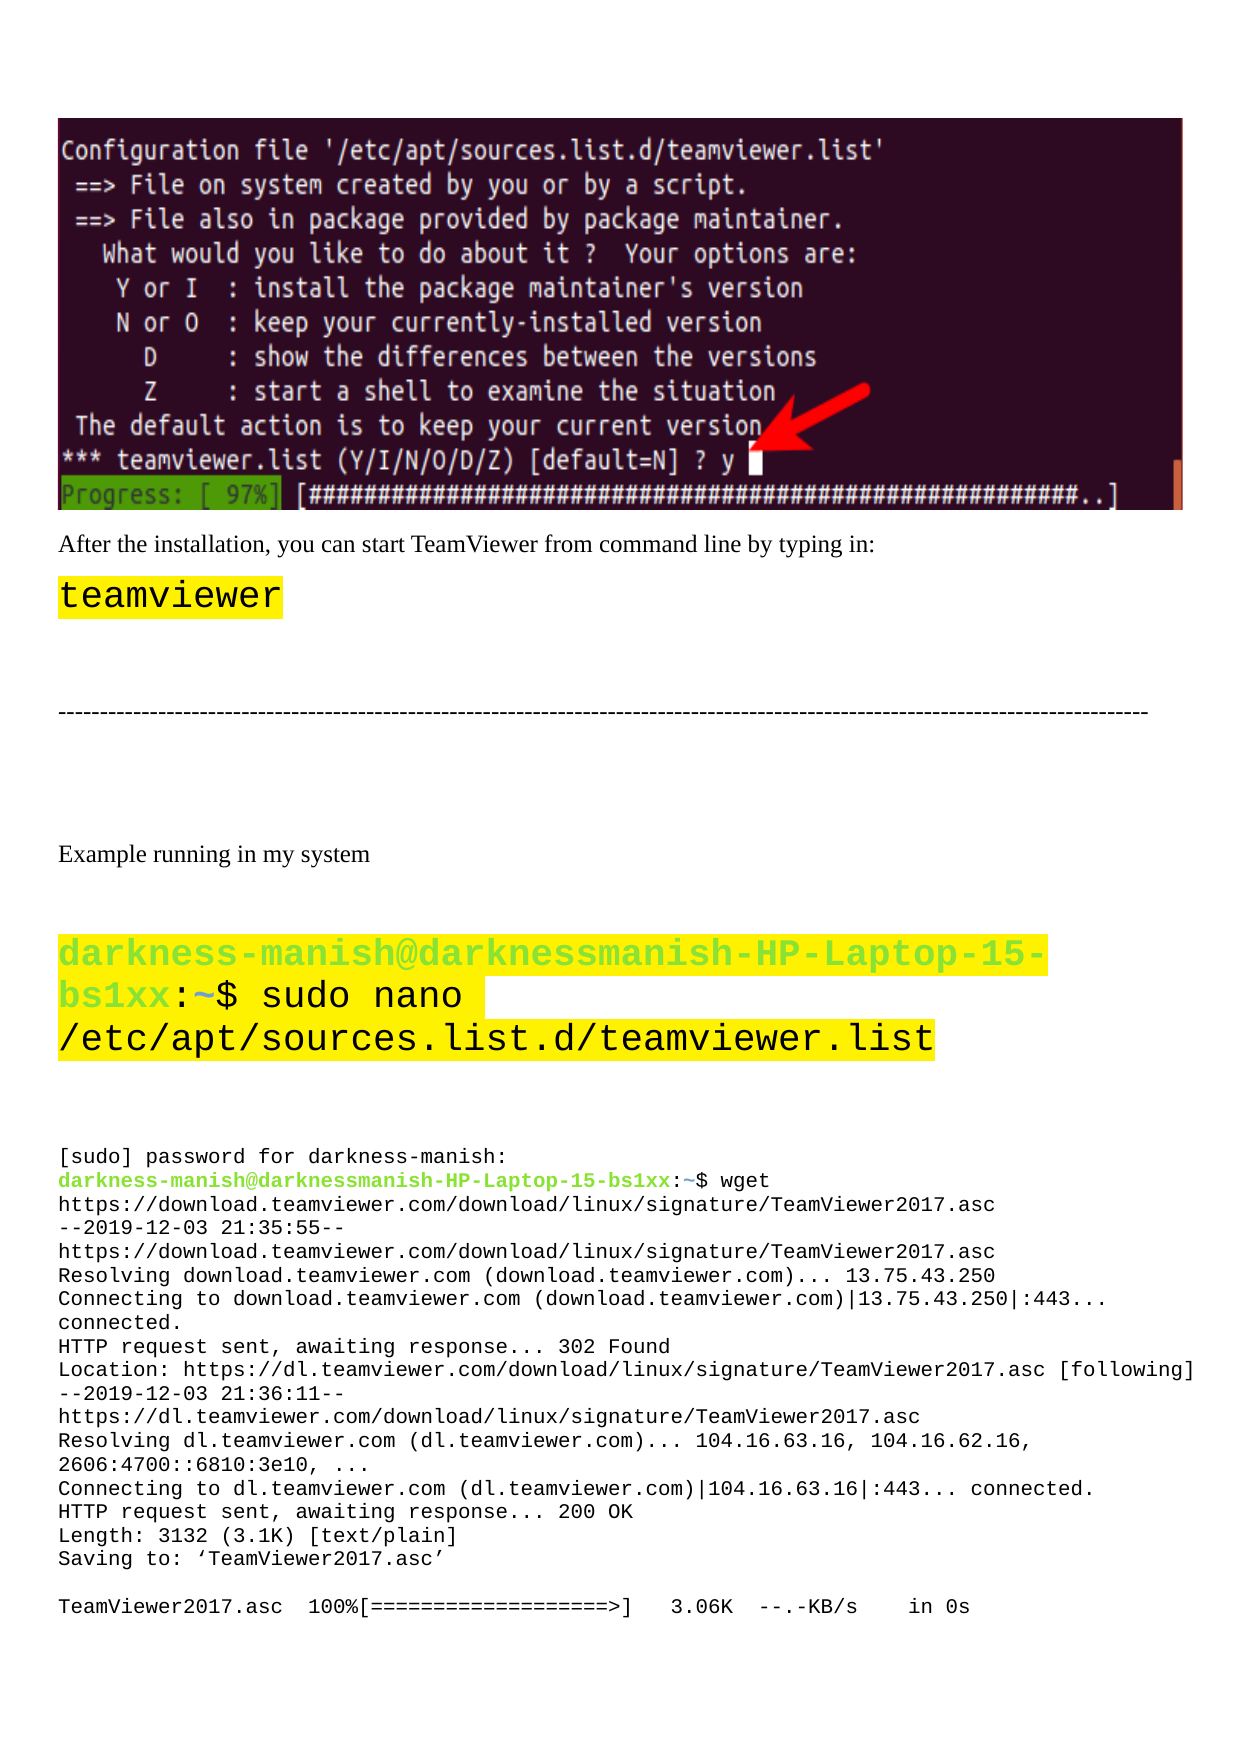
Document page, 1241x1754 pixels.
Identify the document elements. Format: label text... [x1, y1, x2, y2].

text TeamViewer2017.asc 100%[===================>] 3.06K --.-KB/s in 0s [58, 1596, 1203, 1619]
text Location: https://dl.teamviewer.com/download/linux/signature/TeamViewer2017.asc [following] [58, 1359, 1203, 1383]
text --2019-12-03 21:35:55-- https://download.teamviewer.com/download/linux/signature/TeamViewer2017.asc [58, 1217, 1203, 1265]
text After the installation, you can start TeamViewer from command line by typing in: [58, 529, 1203, 557]
text Connecting to download.teamviewer.com (download.teamviewer.com)|13.75.43.250|:443... connected. [58, 1288, 1203, 1336]
text darkness-manish@darknessmanish-HP-Laptop-15-bs1xx:~$ wget https://download.teamviewer.com/download/linux/signature/TeamViewer2017.asc [58, 1170, 1203, 1217]
text Resolving dl.teamviewer.com (dl.teamviewer.com)... 104.16.63.16, 104.16.62.16, 2606:4700::6810:3e10, ... [58, 1430, 1203, 1477]
text Resolving download.teamviewer.com (download.teamviewer.com)... 13.75.43.250 [58, 1265, 1203, 1288]
text HTTP request sent, awaiting response... 200 OK [58, 1501, 1203, 1525]
text darkness-manish@darknessmanish-HP-Laptop-15-bs1xx:~$ sudo nano /etc/apt/sources.list.d/teamviewer.list [58, 934, 1203, 1061]
text [sudo] password for darkness-manish: [58, 1146, 1203, 1170]
text Length: 3132 (3.1K) [text/plain] [58, 1525, 1203, 1548]
text HTTP request sent, awaiting response... 302 Found [58, 1336, 1203, 1359]
picture [57, 118, 1183, 510]
text ----------------------------------------------------------------------------------------------------------------------------------- [58, 696, 1203, 725]
text Saving to: ‘TeamViewer2017.asc’ [58, 1548, 1203, 1572]
text Example running in my system [58, 839, 1203, 867]
text --2019-12-03 21:36:11-- https://dl.teamviewer.com/download/linux/signature/TeamViewer2017.asc [58, 1383, 1203, 1430]
text Connecting to dl.teamviewer.com (dl.teamviewer.com)|104.16.63.16|:443... connected. [58, 1477, 1203, 1501]
text teamviewer [58, 576, 1203, 619]
